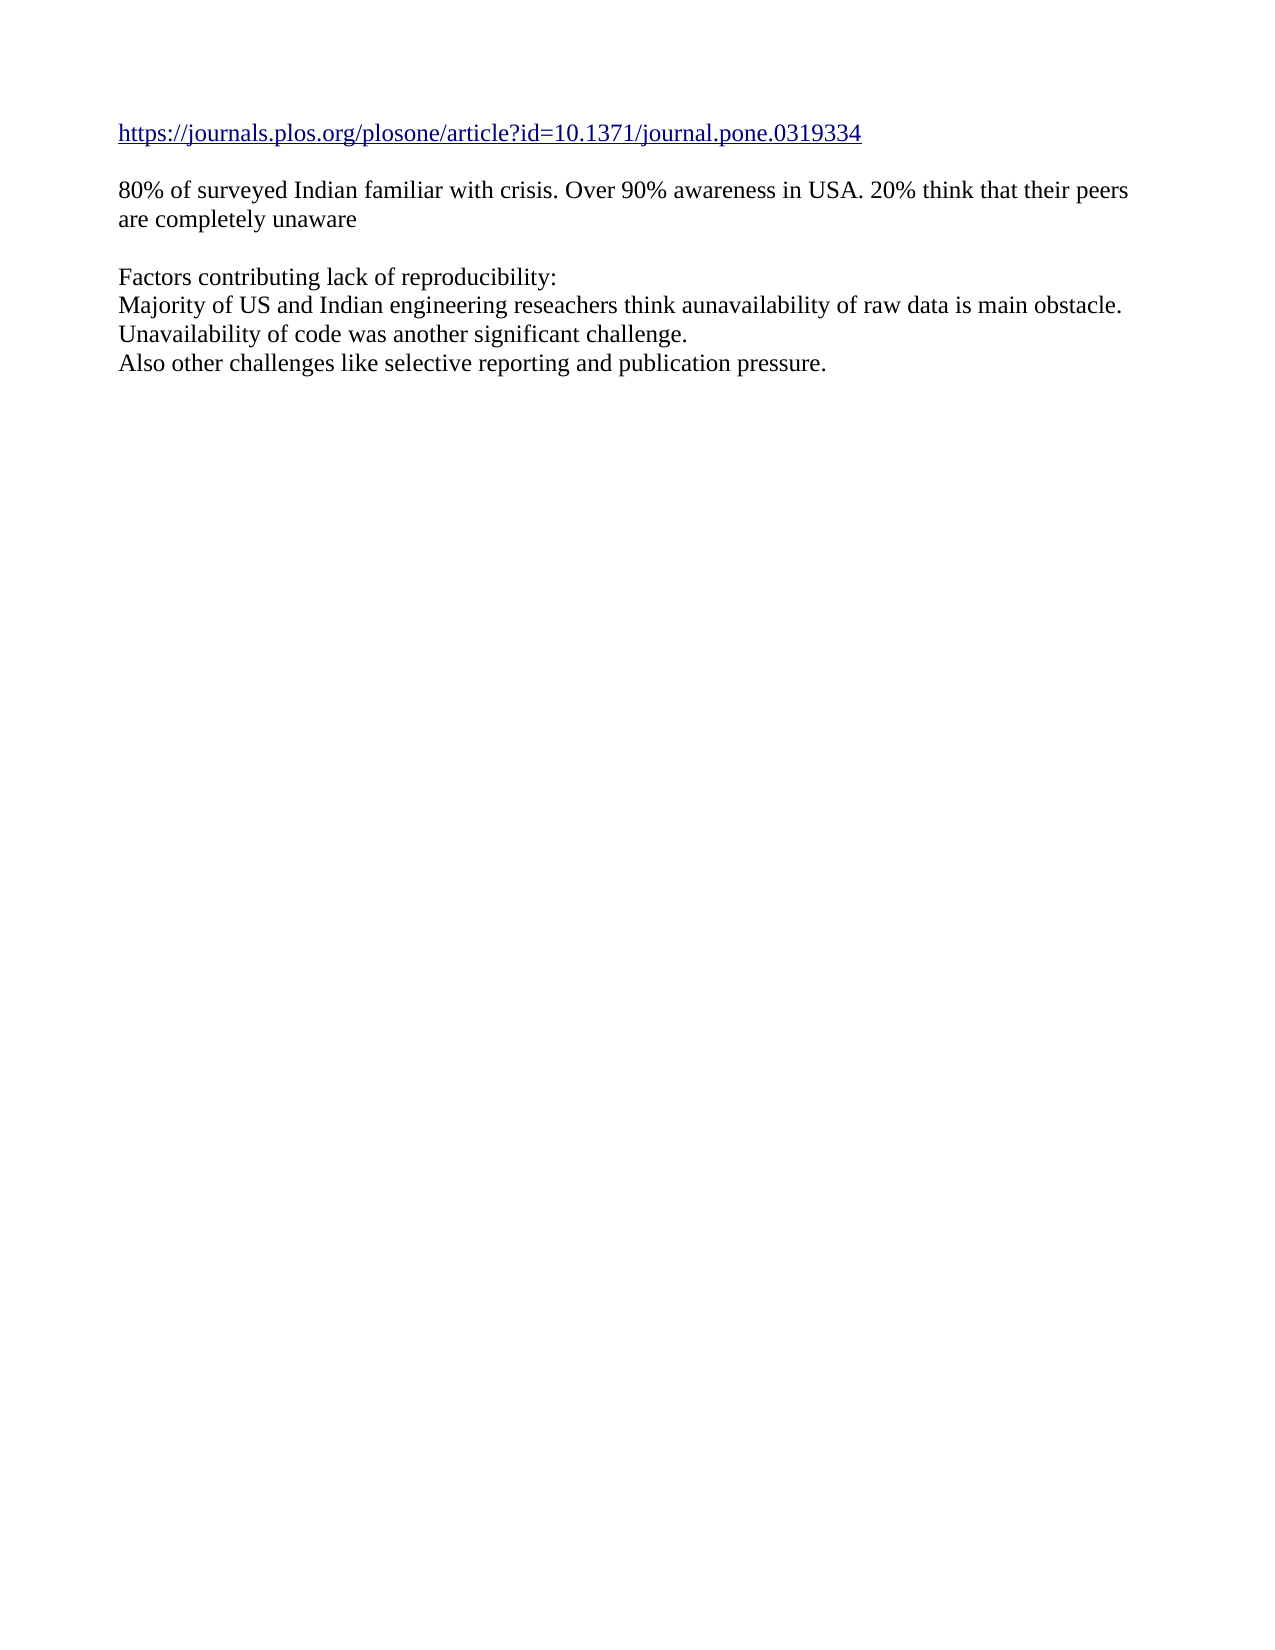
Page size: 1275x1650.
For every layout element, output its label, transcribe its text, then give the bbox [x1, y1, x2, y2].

text 80% of surveyed Indian familiar with crisis. Over 90% awareness in USA. 20% think that their peers are completely unaware [118, 147, 1157, 233]
text Also other challenges like selective reporting and publication pressure. [118, 348, 1157, 377]
text https://journals.plos.org/plosone/article?id=10.1371/journal.pone.0319334 [118, 118, 1157, 147]
text Factors contributing lack of reproducibility: [118, 262, 1157, 291]
text Majority of US and Indian engineering reseachers think aunavailability of raw data is main obstacle. Unavailability of code was another significant challenge. [118, 291, 1157, 348]
